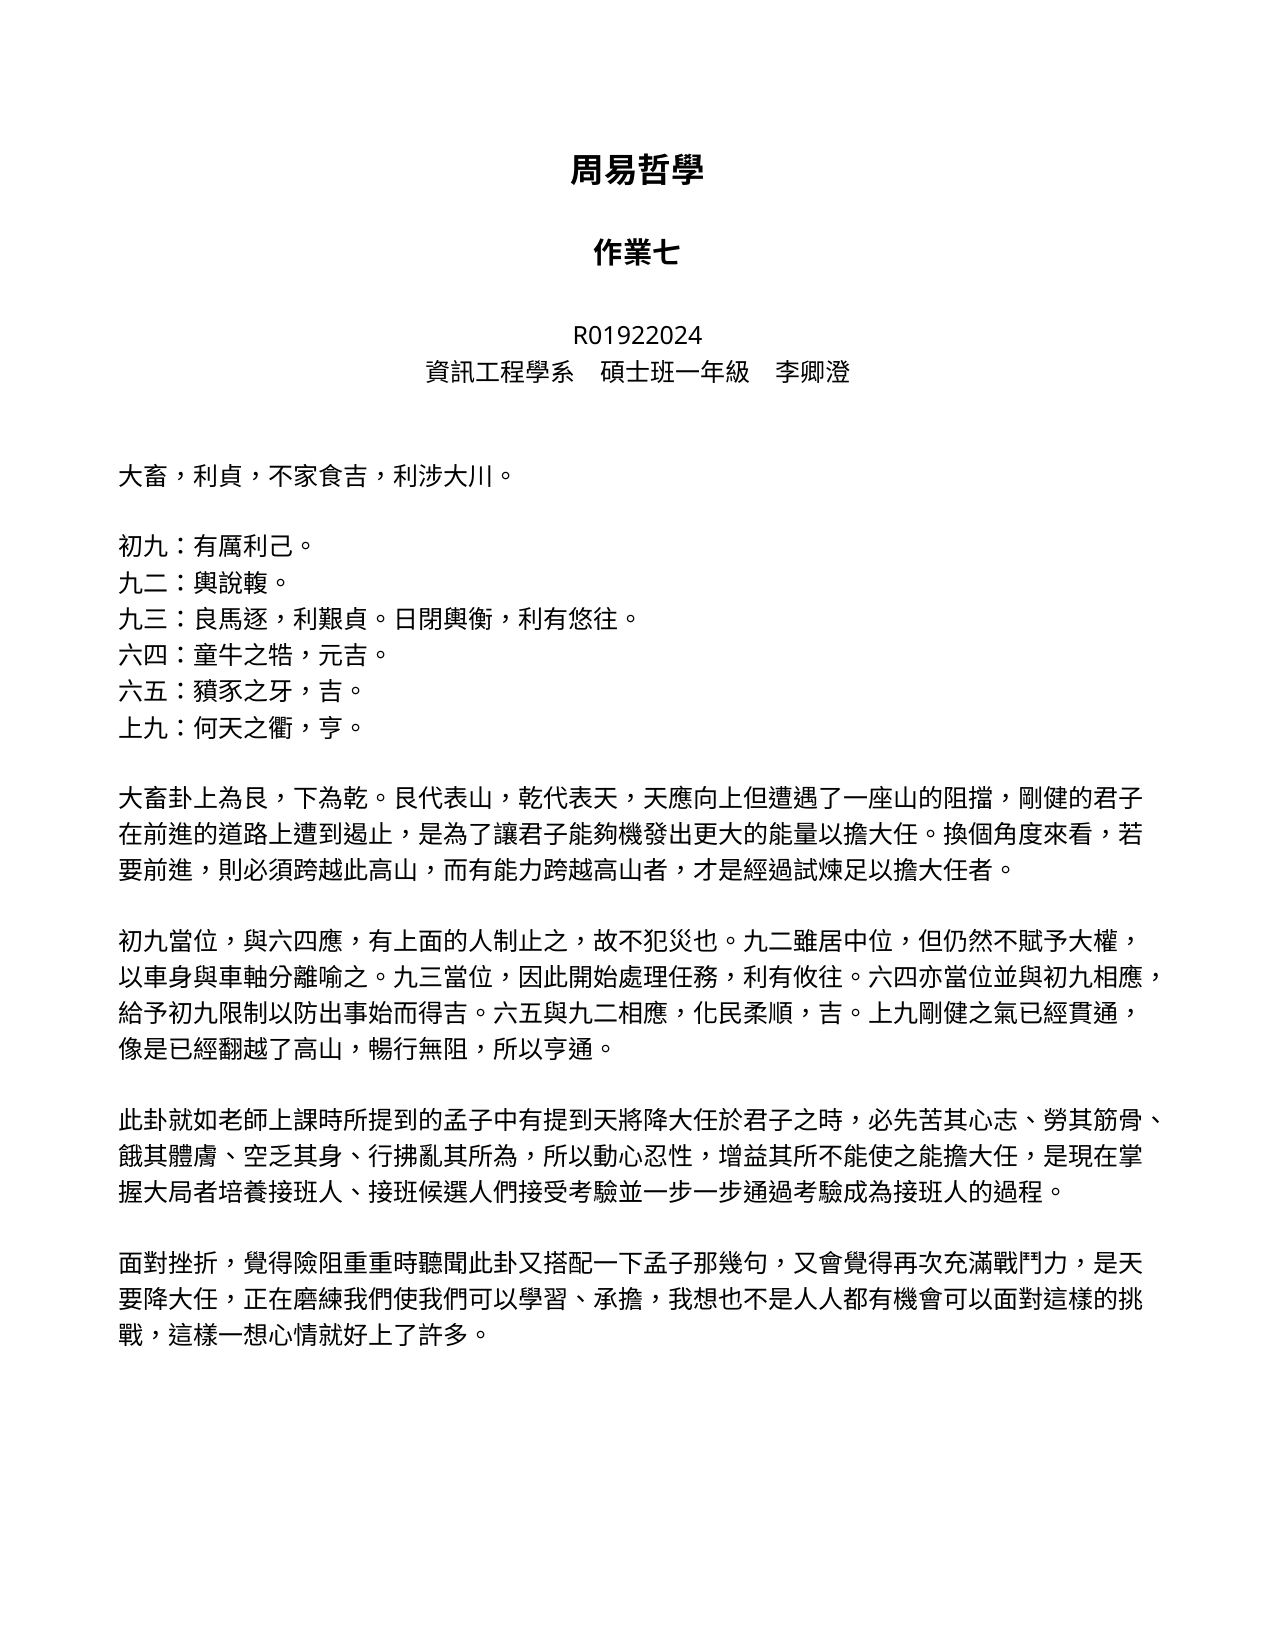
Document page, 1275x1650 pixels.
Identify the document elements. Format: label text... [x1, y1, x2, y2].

text 上九：何天之衢，亨。 [118, 708, 1157, 744]
text 面對挫折，覺得險阻重重時聽聞此卦又搭配一下孟子那幾句，又會覺得再次充滿戰鬥力，是天要降大任，正在磨練我們使我們可以學習、承擔，我想也不是人人都有機會可以面對這樣的挑戰，這樣一想心情就好上了許多。 [118, 1243, 1157, 1352]
text 九二：輿說輹。 [118, 563, 1157, 599]
subtitle 作業七 [118, 229, 1157, 271]
text 初九：有厲利己。 [118, 527, 1157, 563]
text 資訊工程學系 碩士班一年級 李卿澄 [118, 352, 1157, 388]
text 六五：豶豕之牙，吉。 [118, 672, 1157, 708]
subtitle 周易哲學 [118, 143, 1157, 192]
text 大畜卦上為艮，下為乾。艮代表山，乾代表天，天應向上但遭遇了一座山的阻擋，剛健的君子在前進的道路上遭到遏止，是為了讓君子能夠機發出更大的能量以擔大任。換個角度來看，若要前進，則必須跨越此高山，而有能力跨越高山者，才是經過試煉足以擔大任者。 [118, 778, 1157, 887]
text 初九當位，與六四應，有上面的人制止之，故不犯災也。九二雖居中位，但仍然不賦予大權，以車身與車軸分離喻之。九三當位，因此開始處理任務，利有攸往。六四亦當位並與初九相應，給予初九限制以防出事始而得吉。六五與九二相應，化民柔順，吉。上九剛健之氣已經貫通，像是已經翻越了高山，暢行無阻，所以亨通。 [118, 921, 1157, 1066]
text 大畜，利貞，不家食吉，利涉大川。 [118, 456, 1157, 493]
text 九三：良馬逐，利艱貞。日閉輿衡，利有悠往。 [118, 599, 1157, 636]
text R01922024 [118, 318, 1157, 352]
text 六四：童牛之牿，元吉。 [118, 636, 1157, 672]
text 此卦就如老師上課時所提到的孟子中有提到天將降大任於君子之時，必先苦其心志、勞其筋骨、餓其體膚、空乏其身、行拂亂其所為，所以動心忍性，增益其所不能使之能擔大任，是現在掌握大局者培養接班人、接班候選人們接受考驗並一步一步通過考驗成為接班人的過程。 [118, 1100, 1157, 1209]
